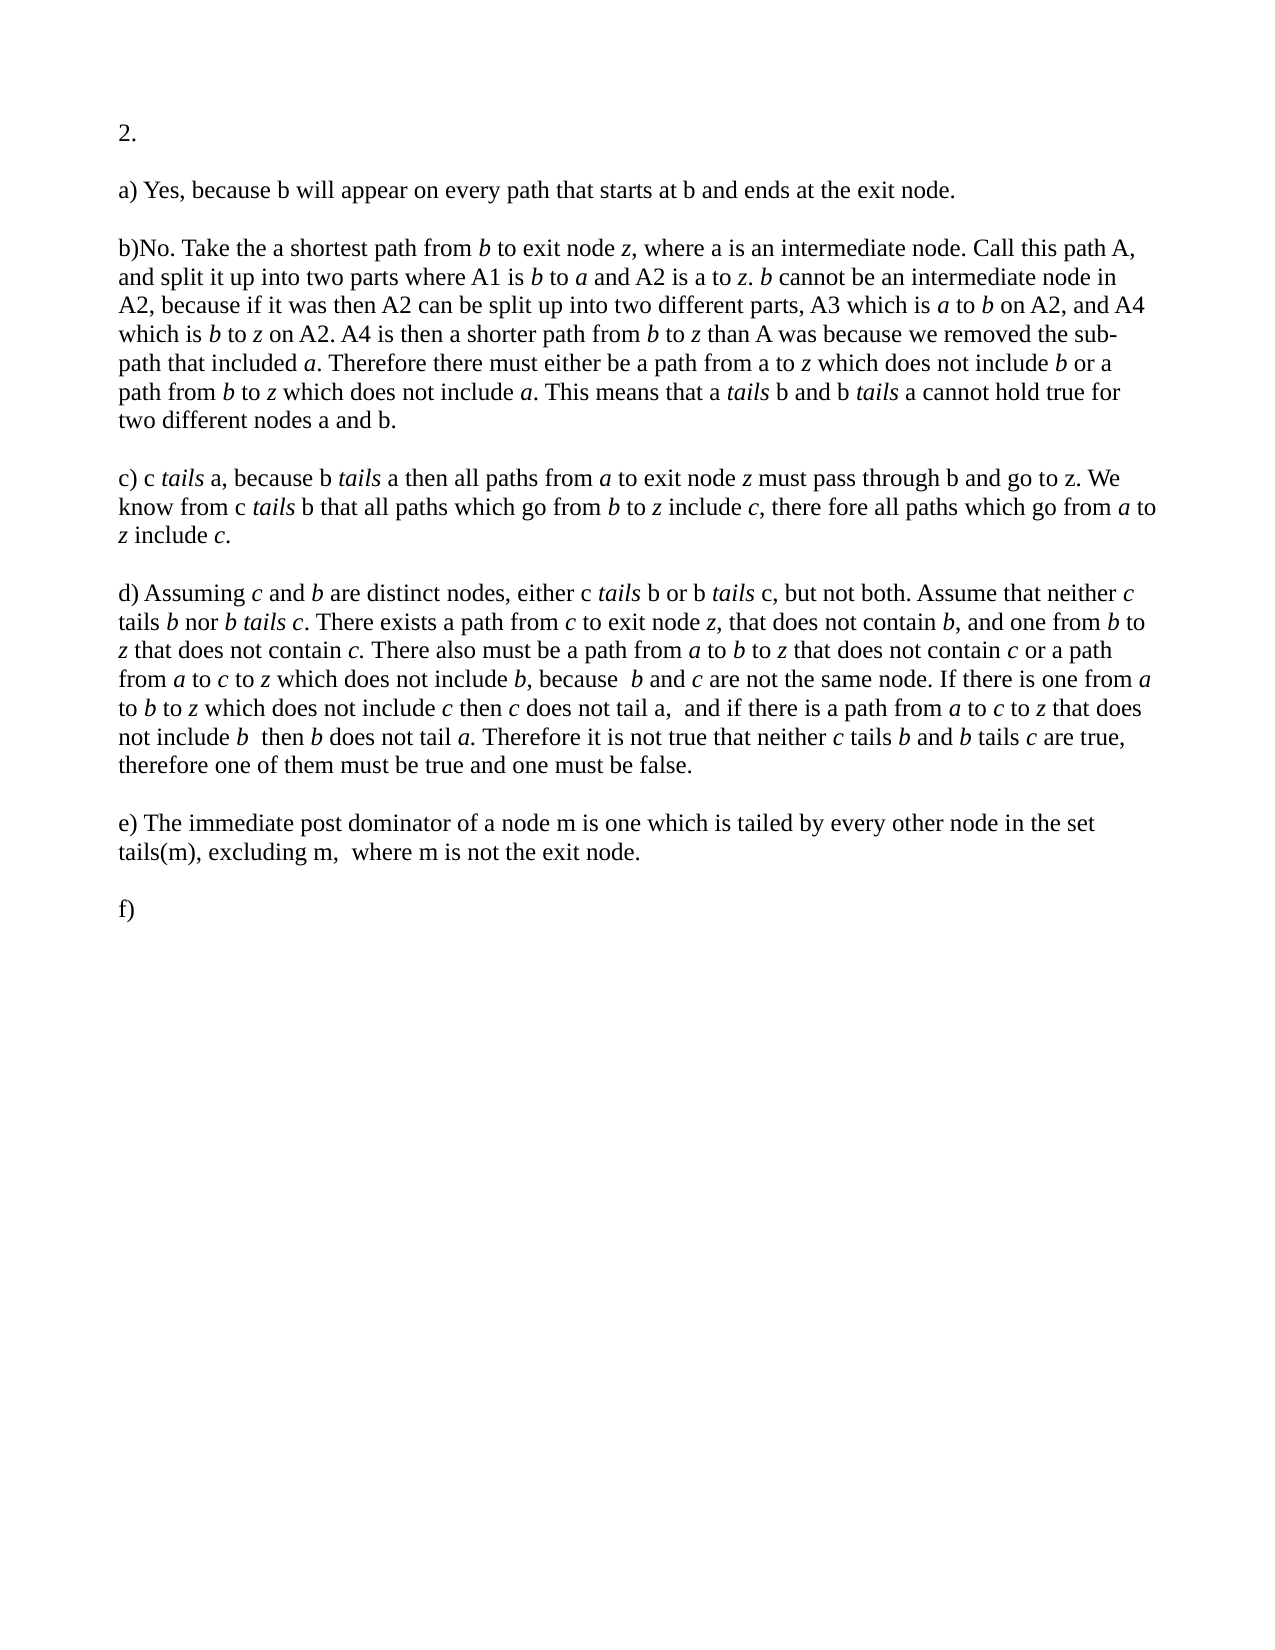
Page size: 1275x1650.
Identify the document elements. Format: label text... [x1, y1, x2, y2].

text 2. [118, 118, 1157, 147]
text d) Assuming c and b are distinct nodes, either c tails b or b tails c, but not both. Assume that neither c tails b nor b tails c. There exists a path from c to exit node z, that does not contain b, and one from b to z that does not contain c. There also must be a path from a to b to z that does not contain c or a path from a to c to z which does not include b, because b and c are not the same node. If there is one from a to b to z which does not include c then c does not tail a, and if there is a path from a to c to z that does not include b then b does not tail a. Therefore it is not true that neither c tails b and b tails c are true, therefore one of them must be true and one must be false. [118, 578, 1157, 779]
text e) The immediate post dominator of a node m is one which is tailed by every other node in the set tails(m), excluding m, where m is not the exit node. [118, 808, 1157, 866]
text f) [118, 894, 1157, 923]
text a) Yes, because b will appear on every path that starts at b and ends at the exit node. [118, 176, 1157, 204]
text b)No. Take the a shortest path from b to exit node z, where a is an intermediate node. Call this path A, and split it up into two parts where A1 is b to a and A2 is a to z. b cannot be an intermediate node in A2, because if it was then A2 can be split up into two different parts, A3 which is a to b on A2, and A4 which is b to z on A2. A4 is then a shorter path from b to z than A was because we removed the sub-path that included a. Therefore there must either be a path from a to z which does not include b or a path from b to z which does not include a. This means that a tails b and b tails a cannot hold true for two different nodes a and b. [118, 233, 1157, 434]
text c) c tails a, because b tails a then all paths from a to exit node z must pass through b and go to z. We know from c tails b that all paths which go from b to z include c, there fore all paths which go from a to z include c. [118, 463, 1157, 549]
